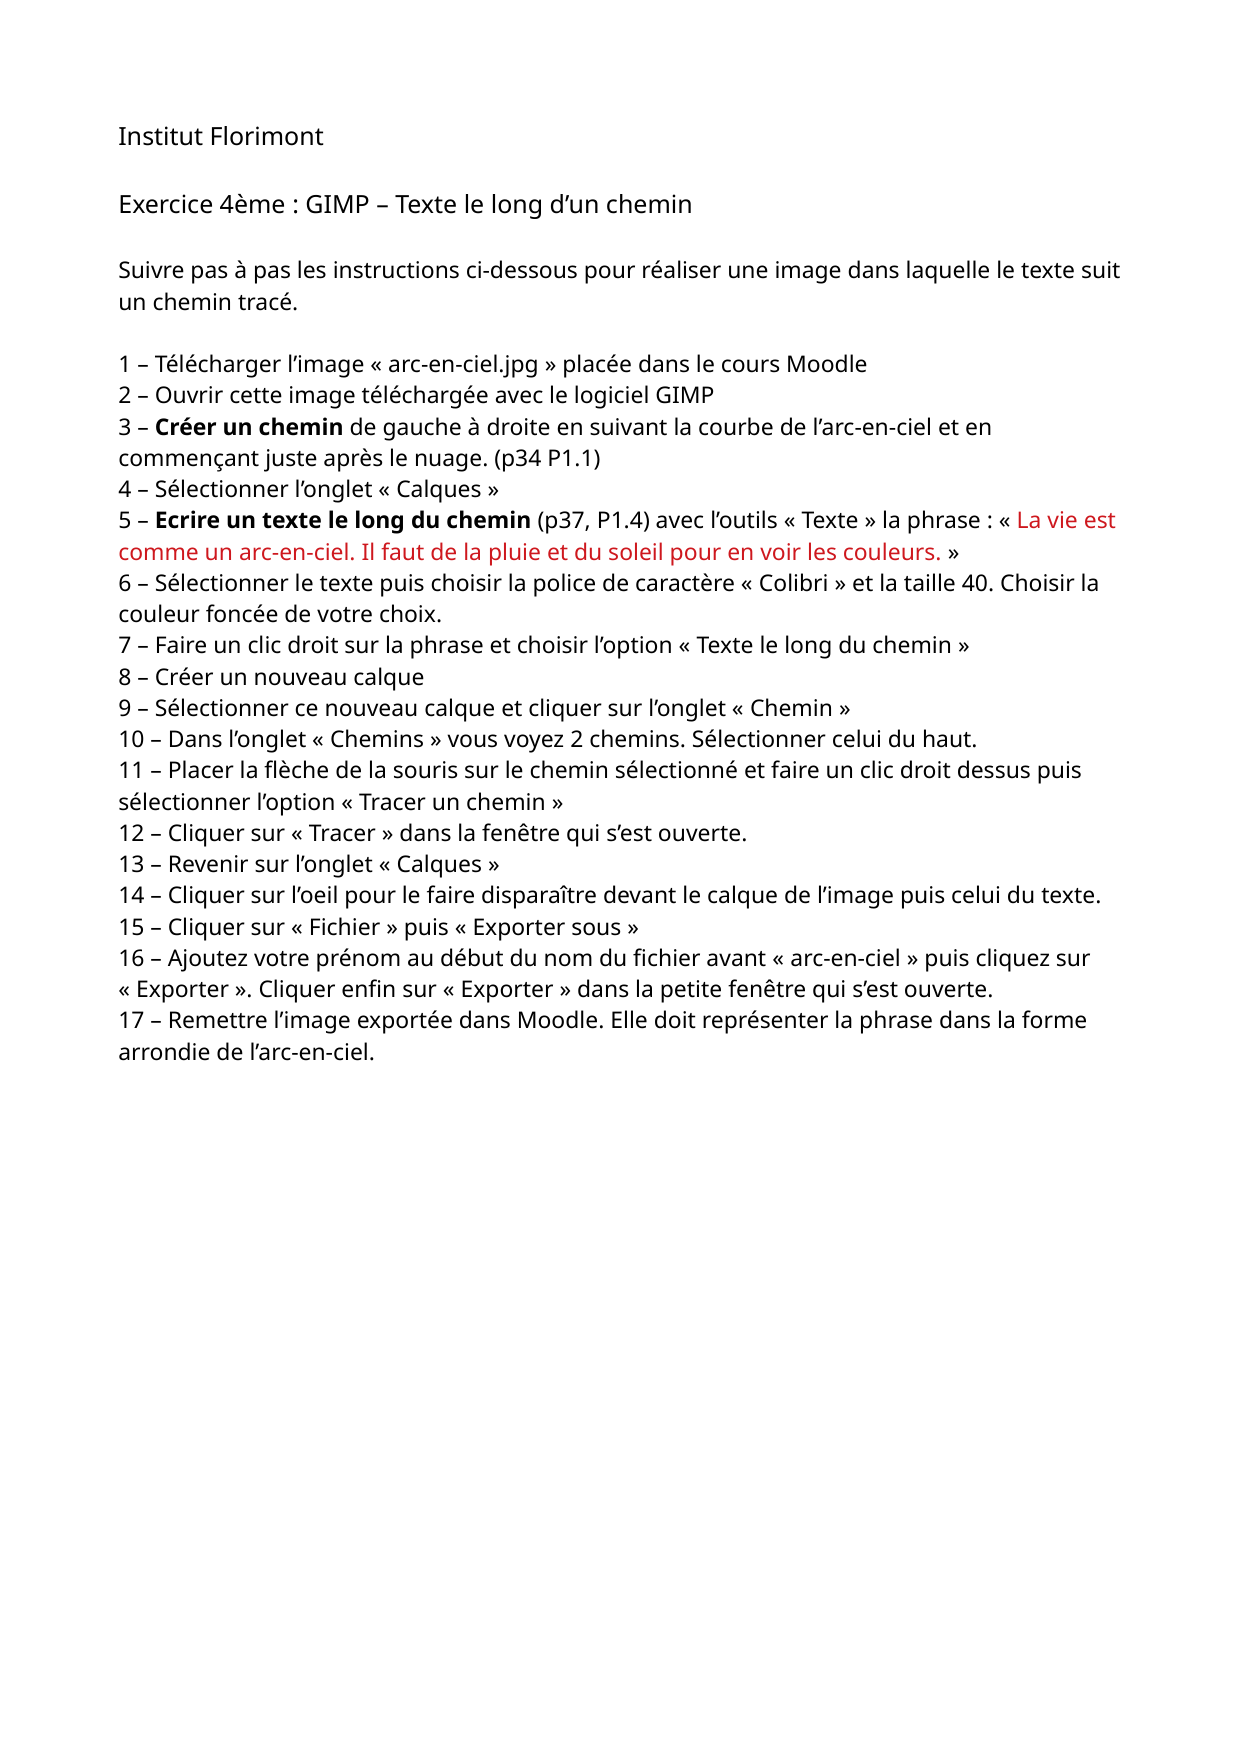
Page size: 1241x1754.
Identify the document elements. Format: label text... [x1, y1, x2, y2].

text Exercice 4ème : GIMP – Texte le long d’un chemin [118, 186, 1122, 220]
text 15 – Cliquer sur « Fichier » puis « Exporter sous » [118, 911, 1122, 942]
text 5 – Ecrire un texte le long du chemin (p37, P1.4) avec l’outils « Texte » la phrase : « La vie est comme un arc-en-ciel. Il faut de la pluie et du soleil pour en voir les couleurs. » [118, 504, 1122, 567]
text 10 – Dans l’onglet « Chemins » vous voyez 2 chemins. Sélectionner celui du haut. [118, 723, 1122, 754]
text 14 – Cliquer sur l’oeil pour le faire disparaître devant le calque de l’image puis celui du texte. [118, 879, 1122, 911]
text 12 – Cliquer sur « Tracer » dans la fenêtre qui s’est ouverte. [118, 817, 1122, 848]
text 7 – Faire un clic droit sur la phrase et choisir l’option « Texte le long du chemin » [118, 629, 1122, 661]
text 16 – Ajoutez votre prénom au début du nom du fichier avant « arc-en-ciel » puis cliquez sur « Exporter ». Cliquer enfin sur « Exporter » dans la petite fenêtre qui s’est ouverte. [118, 942, 1122, 1004]
text 3 – Créer un chemin de gauche à droite en suivant la courbe de l’arc-en-ciel et en commençant juste après le nuage. (p34 P1.1) [118, 411, 1122, 473]
text 4 – Sélectionner l’onglet « Calques » [118, 473, 1122, 504]
text 17 – Remettre l’image exportée dans Moodle. Elle doit représenter la phrase dans la forme arrondie de l’arc-en-ciel. [118, 1004, 1122, 1067]
text 2 – Ouvrir cette image téléchargée avec le logiciel GIMP [118, 379, 1122, 411]
text 1 – Télécharger l’image « arc-en-ciel.jpg » placée dans le cours Moodle [118, 348, 1122, 379]
text 11 – Placer la flèche de la souris sur le chemin sélectionné et faire un clic droit dessus puis sélectionner l’option « Tracer un chemin » [118, 754, 1122, 817]
text 13 – Revenir sur l’onglet « Calques » [118, 848, 1122, 879]
text Suivre pas à pas les instructions ci-dessous pour réaliser une image dans laquelle le texte suit un chemin tracé. [118, 254, 1122, 317]
text 8 – Créer un nouveau calque [118, 661, 1122, 692]
text 6 – Sélectionner le texte puis choisir la police de caractère « Colibri » et la taille 40. Choisir la couleur foncée de votre choix. [118, 567, 1122, 629]
text Institut Florimont [118, 118, 1122, 152]
text 9 – Sélectionner ce nouveau calque et cliquer sur l’onglet « Chemin » [118, 692, 1122, 723]
